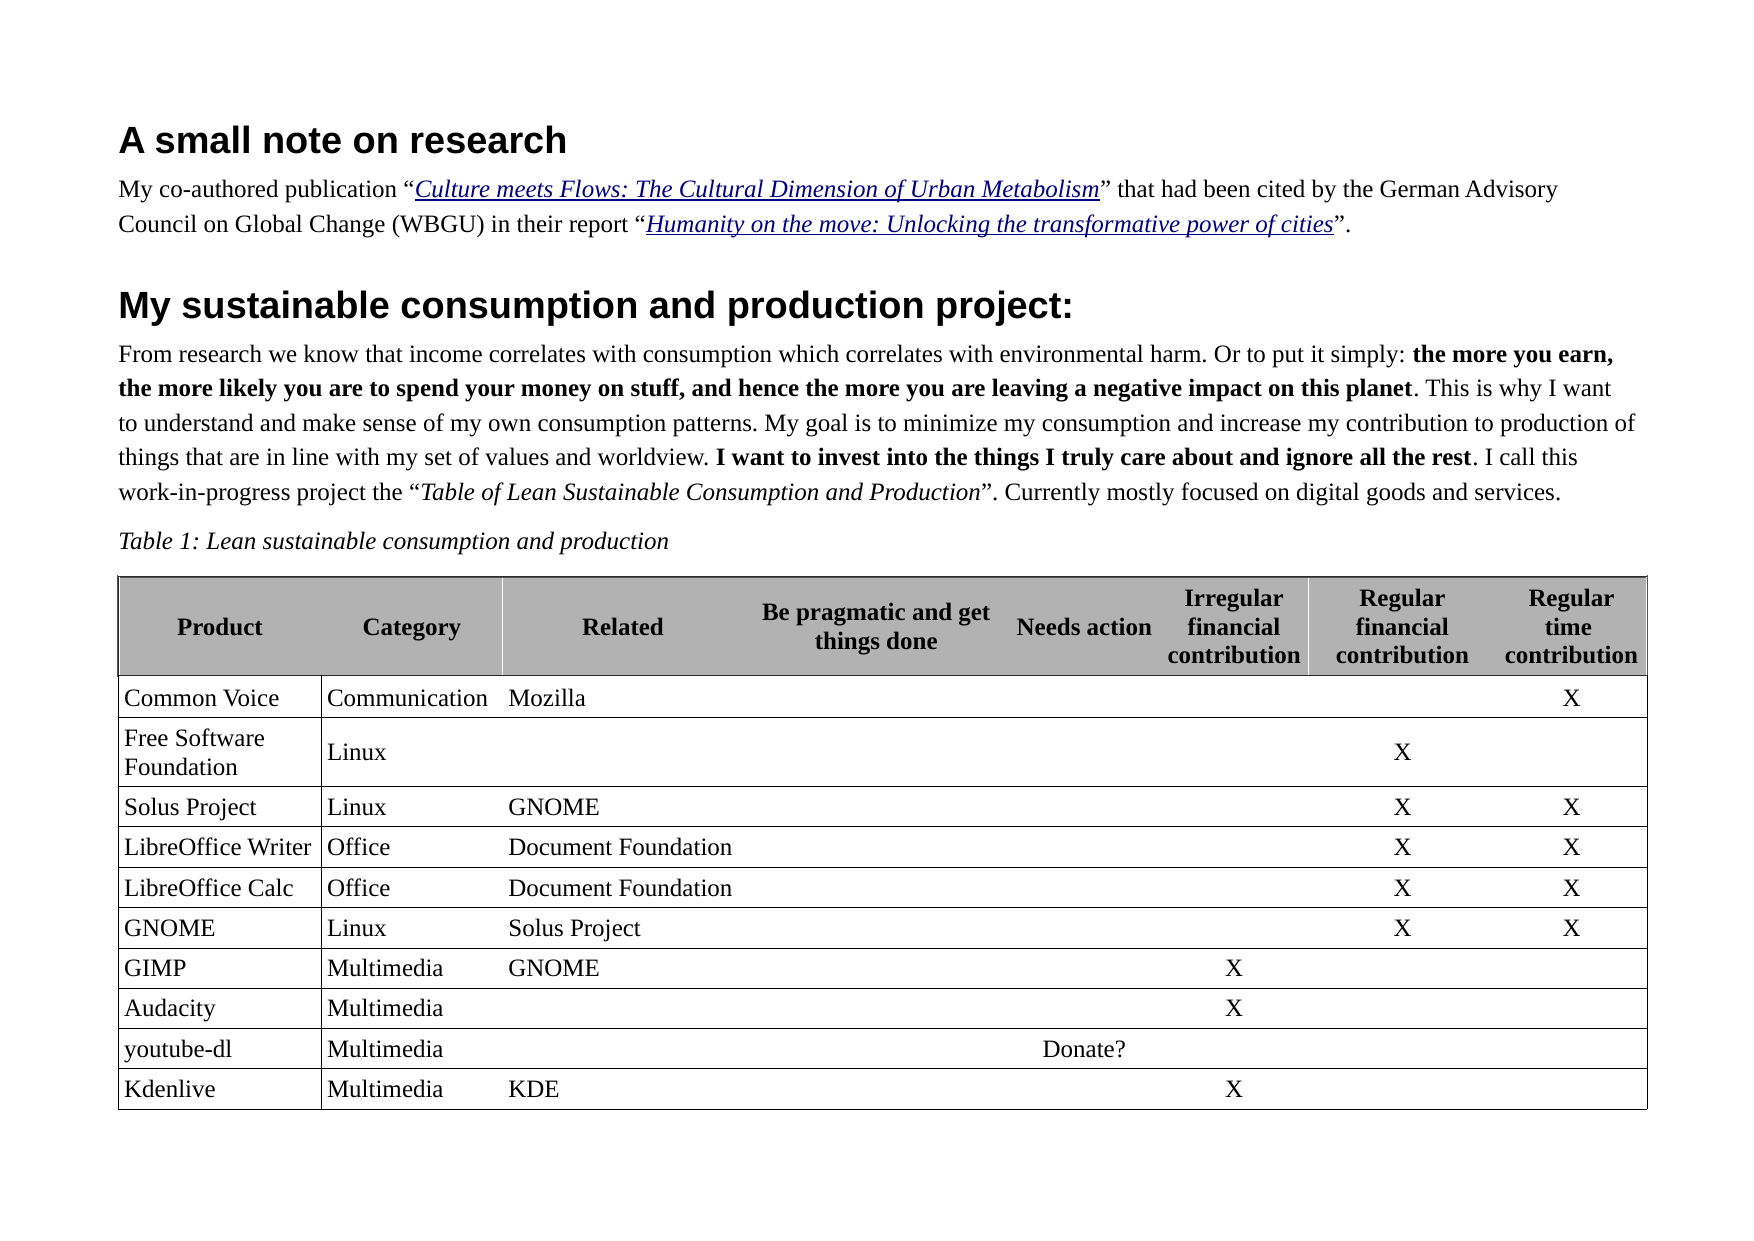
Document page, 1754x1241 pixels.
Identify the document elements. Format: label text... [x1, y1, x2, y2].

table_cell [1309, 989, 1496, 1028]
table_cell [1309, 1069, 1496, 1109]
table_header Category [321, 578, 502, 675]
table_cell [1009, 1069, 1159, 1109]
table_cell [743, 1069, 1009, 1109]
table_cell Mozilla [503, 677, 743, 717]
table_cell [503, 989, 743, 1028]
table_cell Linux [322, 787, 502, 826]
table_cell X [1159, 989, 1308, 1028]
table_cell X [1159, 1069, 1308, 1109]
text From research we know that income correlates with consumption which correlates with environmental harm. Or to put it simply: the more you earn, the more likely you are to spend your money on stuff, and hence the more you are leaving a negative impact on this planet. This is why I want to understand and make sense of my own consumption patterns. My goal is to minimize my consumption and increase my contribution to production of things that are in line with my set of values and worldview. I want to invest into the things I truly care about and ignore all the rest. I call this work-in-progress project the “Table of Lean Sustainable Consumption and Production”. Currently mostly focused on digital goods and services. [118, 339, 1636, 506]
table_cell GNOME [503, 949, 743, 988]
table_cell Solus Project [503, 908, 743, 947]
table_cell [1009, 908, 1159, 947]
table_cell [743, 908, 1009, 947]
table_cell [1496, 1069, 1647, 1109]
table_cell [743, 718, 1009, 786]
table_cell GNOME [119, 908, 321, 947]
table_cell X [1496, 677, 1647, 717]
table_cell LibreOffice Calc [119, 868, 321, 907]
table_cell X [1309, 868, 1496, 907]
table_cell [1009, 868, 1159, 907]
table_cell [1496, 1029, 1647, 1068]
table_cell [743, 1029, 1009, 1068]
table_cell X [1309, 827, 1496, 867]
table_cell [1009, 787, 1159, 826]
table_cell [1009, 827, 1159, 867]
table_header Regular time contribution [1496, 578, 1646, 675]
table_cell X [1496, 787, 1647, 826]
table_header Irregular financial contribution [1159, 578, 1308, 675]
table_cell X [1496, 827, 1647, 867]
table_cell Multimedia [322, 1029, 502, 1068]
table_cell Solus Project [119, 787, 321, 826]
table_cell [1496, 989, 1647, 1028]
table_cell Kdenlive [119, 1069, 321, 1109]
table_cell Office [322, 827, 502, 867]
subtitle My sustainable consumption and production project: [118, 283, 1636, 326]
text Table 1: Lean sustainable consumption and production [118, 526, 1636, 555]
table_cell [1309, 677, 1496, 717]
table_cell [1009, 989, 1159, 1028]
table_cell [503, 1029, 743, 1068]
table_cell [743, 677, 1009, 717]
table_cell X [1159, 949, 1308, 988]
table_cell Common Voice [119, 677, 321, 717]
table_cell [1309, 1029, 1496, 1068]
table_cell Linux [322, 718, 502, 786]
table_cell [1309, 949, 1496, 988]
table_cell GIMP [119, 949, 321, 988]
table_cell [1009, 949, 1159, 988]
table_cell [1009, 718, 1159, 786]
table_cell [1159, 718, 1308, 786]
table_cell KDE [503, 1069, 743, 1109]
table_cell Multimedia [322, 949, 502, 988]
table_cell X [1309, 718, 1496, 786]
table_header Needs action [1009, 578, 1159, 675]
table_cell LibreOffice Writer [119, 827, 321, 867]
table_cell X [1309, 908, 1496, 947]
table_cell [743, 949, 1009, 988]
table_cell [503, 718, 743, 786]
table_cell GNOME [503, 787, 743, 826]
table_cell X [1309, 787, 1496, 826]
table_cell [743, 868, 1009, 907]
table_header Related [503, 578, 743, 675]
table_cell [1009, 677, 1159, 717]
table_cell Communication [322, 677, 502, 717]
table_cell [743, 827, 1009, 867]
table_header Regular financial contribution [1309, 578, 1496, 675]
subtitle A small note on research [118, 118, 1636, 162]
table_cell [1159, 827, 1308, 867]
table_cell Document Foundation [503, 827, 743, 867]
table_header Product [120, 578, 321, 675]
table_cell Document Foundation [503, 868, 743, 907]
table_cell youtube-dl [119, 1029, 321, 1068]
table_cell Multimedia [322, 1069, 502, 1109]
table_cell Linux [322, 908, 502, 947]
table_cell Office [322, 868, 502, 907]
table_cell Multimedia [322, 989, 502, 1028]
table_cell [1159, 868, 1308, 907]
table_cell [743, 787, 1009, 826]
table_cell Free Software Foundation [119, 718, 321, 786]
table_header Be pragmatic and get things done [743, 578, 1009, 675]
table_cell [1159, 1029, 1308, 1068]
table_cell Audacity [119, 989, 321, 1028]
table_cell [1159, 787, 1308, 826]
table_cell [1496, 718, 1647, 786]
text My co-authored publication “Culture meets Flows: The Cultural Dimension of Urban Metabolism” that had been cited by the German Advisory Council on Global Change (WBGU) in their report “Humanity on the move: Unlocking the transformative power of cities”. [118, 174, 1636, 237]
table_cell X [1496, 868, 1647, 907]
table_cell [1159, 677, 1308, 717]
table_cell [1496, 949, 1647, 988]
table_cell [743, 989, 1009, 1028]
table_cell Donate? [1009, 1029, 1159, 1068]
table_cell X [1496, 908, 1647, 947]
table_cell [1159, 908, 1308, 947]
